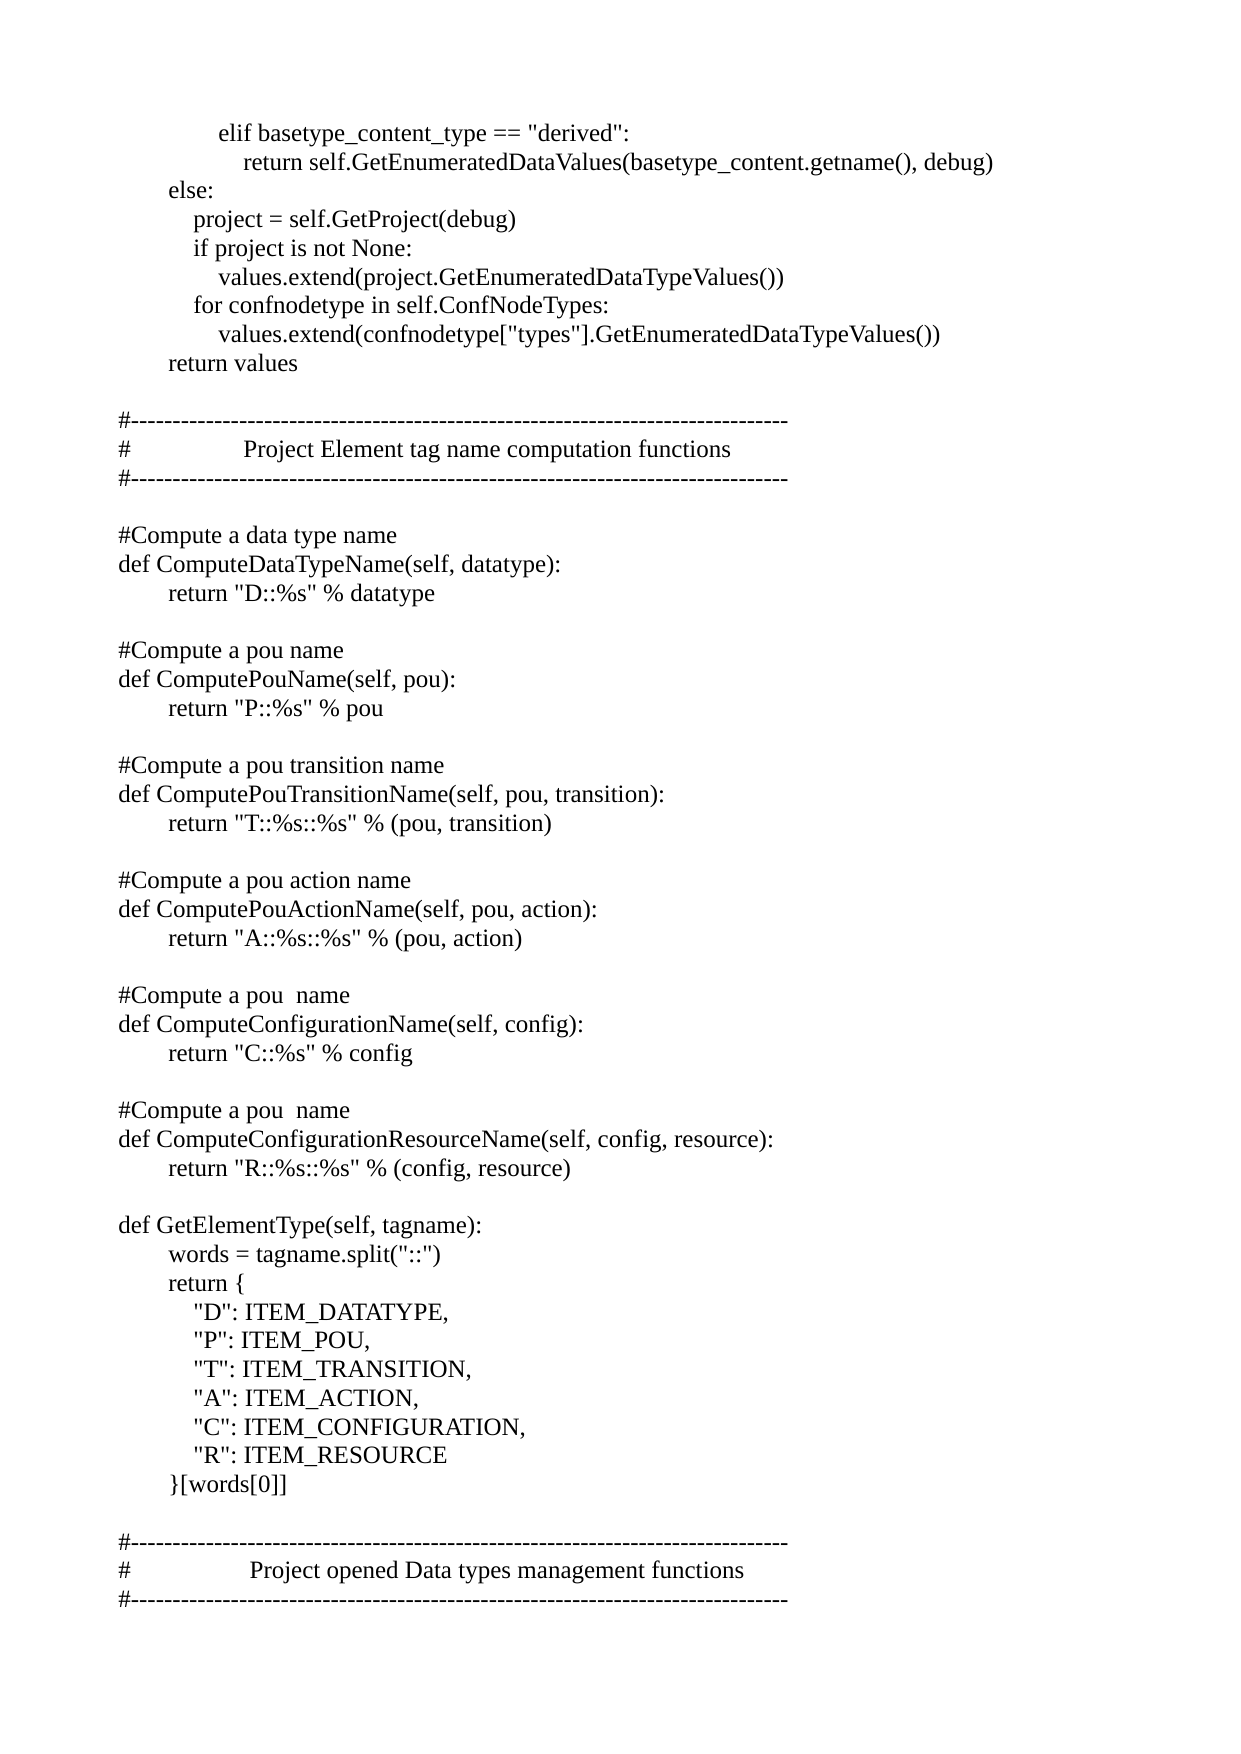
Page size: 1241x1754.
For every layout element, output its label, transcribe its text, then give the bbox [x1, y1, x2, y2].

text def ComputePouActionName(self, pou, action): [118, 894, 1122, 923]
text #Compute a pou transition name [118, 751, 1122, 779]
text # Project Element tag name computation functions [118, 434, 1122, 463]
text #Compute a pou name [118, 1096, 1122, 1124]
text values.extend(project.GetEnumeratedDataTypeValues()) [118, 262, 1122, 291]
text for confnodetype in self.ConfNodeTypes: [118, 291, 1122, 319]
text #------------------------------------------------------------------------------- [118, 463, 1122, 492]
text #Compute a pou action name [118, 866, 1122, 894]
text #------------------------------------------------------------------------------- [118, 406, 1122, 434]
text def GetElementType(self, tagname): [118, 1211, 1122, 1239]
text return "T::%s::%s" % (pou, transition) [118, 808, 1122, 837]
text return "P::%s" % pou [118, 693, 1122, 722]
text #------------------------------------------------------------------------------- [118, 1527, 1122, 1556]
text #Compute a pou name [118, 636, 1122, 664]
text # Project opened Data types management functions [118, 1556, 1122, 1584]
text return "D::%s" % datatype [118, 578, 1122, 607]
text "D": ITEM_DATATYPE, [118, 1297, 1122, 1326]
text values.extend(confnodetype["types"].GetEnumeratedDataTypeValues()) [118, 319, 1122, 348]
text def ComputePouTransitionName(self, pou, transition): [118, 779, 1122, 808]
text }[words[0]] [118, 1469, 1122, 1498]
text "T": ITEM_TRANSITION, [118, 1354, 1122, 1383]
text def ComputeDataTypeName(self, datatype): [118, 549, 1122, 578]
text #------------------------------------------------------------------------------- [118, 1584, 1122, 1613]
text return { [118, 1268, 1122, 1297]
text "A": ITEM_ACTION, [118, 1383, 1122, 1412]
text return "A::%s::%s" % (pou, action) [118, 923, 1122, 952]
text #Compute a data type name [118, 521, 1122, 549]
text project = self.GetProject(debug) [118, 204, 1122, 233]
text return values [118, 348, 1122, 377]
text def ComputeConfigurationName(self, config): [118, 1009, 1122, 1038]
text "P": ITEM_POU, [118, 1326, 1122, 1354]
text words = tagname.split("::") [118, 1239, 1122, 1268]
text if project is not None: [118, 233, 1122, 262]
text return "C::%s" % config [118, 1038, 1122, 1067]
text "C": ITEM_CONFIGURATION, [118, 1412, 1122, 1441]
text return self.GetEnumeratedDataValues(basetype_content.getname(), debug) [118, 147, 1122, 176]
text "R": ITEM_RESOURCE [118, 1441, 1122, 1469]
text return "R::%s::%s" % (config, resource) [118, 1153, 1122, 1182]
text def ComputeConfigurationResourceName(self, config, resource): [118, 1124, 1122, 1153]
text #Compute a pou name [118, 981, 1122, 1009]
text else: [118, 176, 1122, 204]
text def ComputePouName(self, pou): [118, 664, 1122, 693]
text elif basetype_content_type == "derived": [118, 118, 1122, 147]
